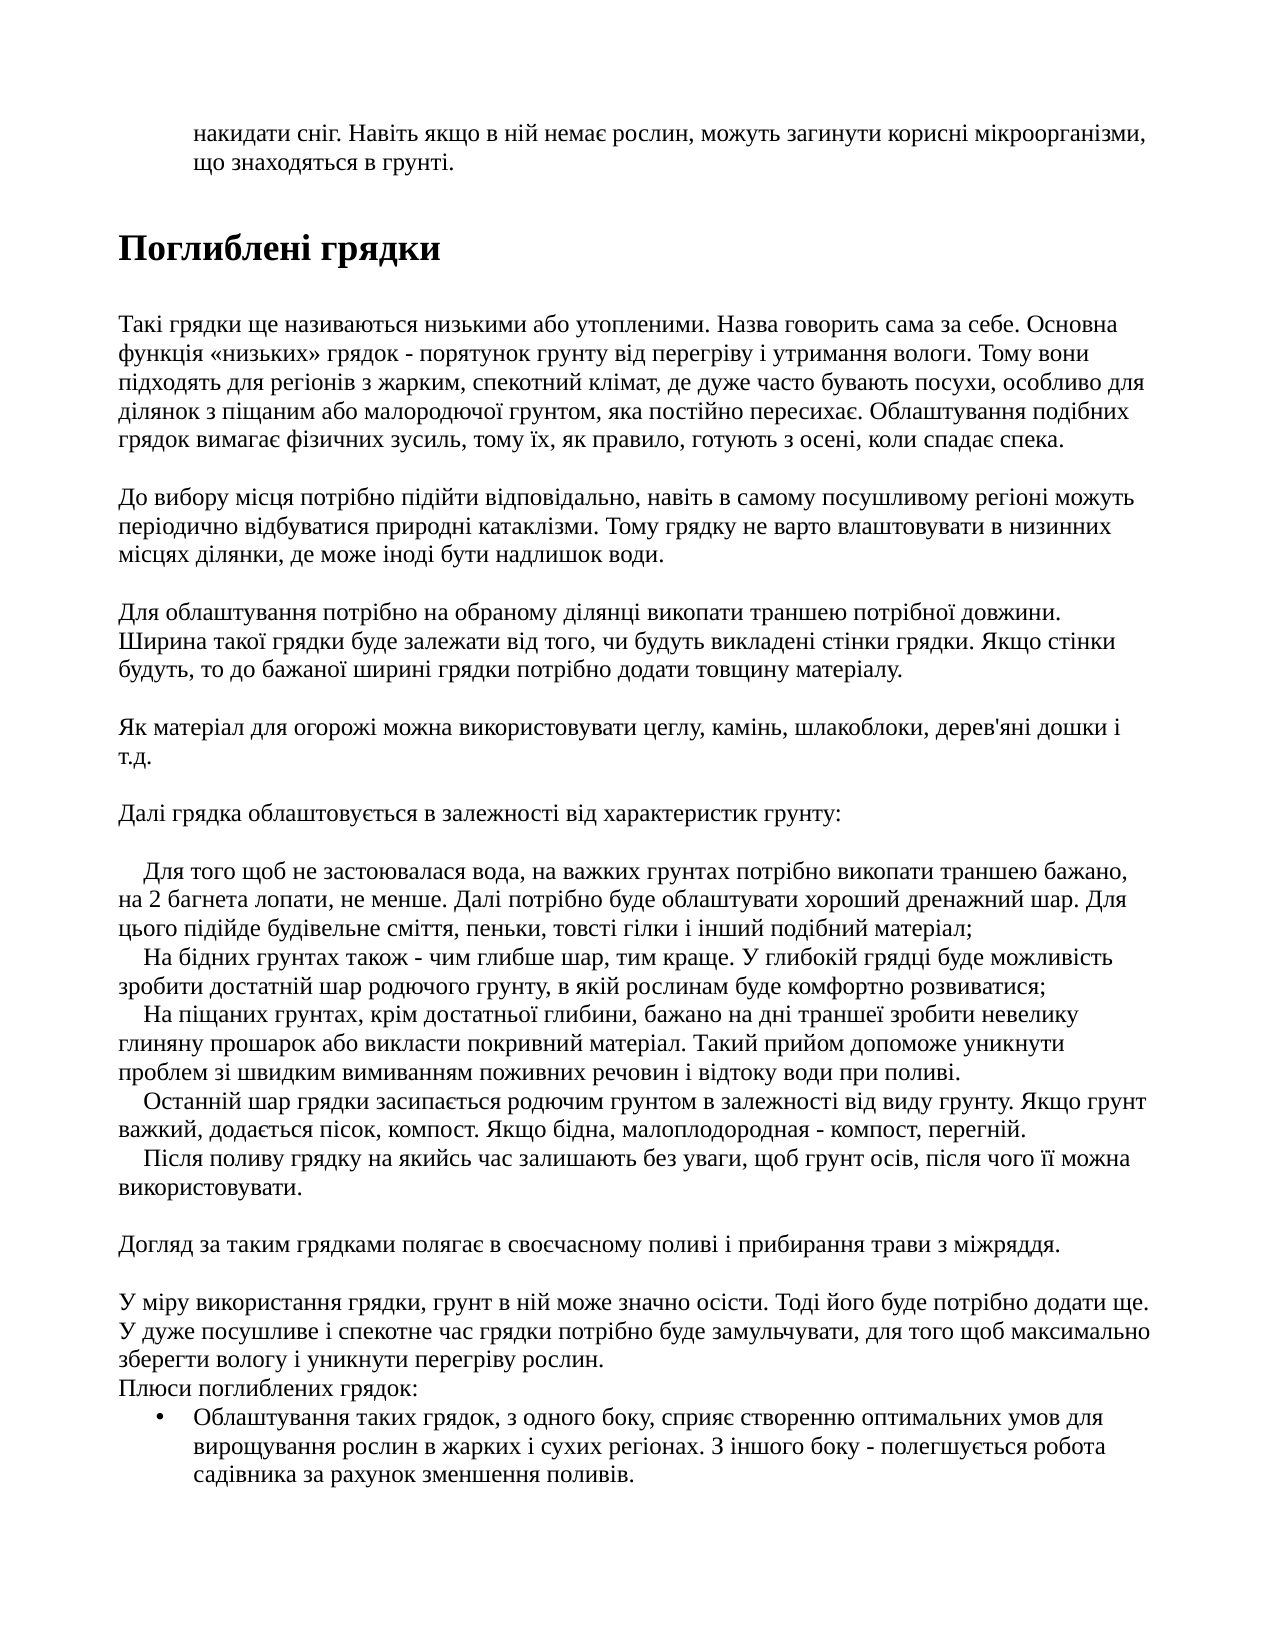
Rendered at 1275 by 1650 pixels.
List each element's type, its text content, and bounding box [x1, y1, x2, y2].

text Догляд за таким грядками полягає в своєчасному поливі і прибирання трави з міжряддя. [118, 1229, 1157, 1258]
text Далі грядка облаштовується в залежності від характеристик грунту: [118, 798, 1157, 827]
text Після поливу грядку на якийсь час залишають без уваги, щоб грунт осів, після чого її можна використовувати. [118, 1143, 1157, 1201]
text Такі грядки ще називаються низькими або утопленими. Назва говорить сама за себе. Основна функція «низьких» грядок - порятунок грунту від перегріву і утримання вологи. Тому вони підходять для регіонів з жарким, спекотний клімат, де дуже часто бувають посухи, особливо для ділянок з піщаним або малородючої грунтом, яка постійно пересихає. Облаштування подібних грядок вимагає фізичних зусиль, тому їх, як правило, готують з осені, коли спадає спека. [118, 309, 1157, 453]
subtitle Поглиблені грядки [118, 225, 1157, 268]
text Для того щоб не застоювалася вода, на важких грунтах потрібно викопати траншею бажано, на 2 багнета лопати, не менше. Далі потрібно буде облаштувати хороший дренажний шар. Для цього підійде будівельне сміття, пеньки, товсті гілки і інший подібний матеріал; [118, 856, 1157, 942]
list Облаштування таких грядок, з одного боку, сприяє створенню оптимальних умов для вирощування рослин в жарких і сухих регіонах. З іншого боку - полегшується робота садівника за рахунок зменшення поливів. [156, 1402, 1157, 1488]
text На піщаних грунтах, крім достатньої глибини, бажано на дні траншеї зробити невелику глиняну прошарок або викласти покривний матеріал. Такий прийом допоможе уникнути проблем зі швидким вимиванням поживних речовин і відтоку води при поливі. [118, 999, 1157, 1086]
text До вибору місця потрібно підійти відповідально, навіть в самому посушливому регіоні можуть періодично відбуватися природні катаклізми. Тому грядку не варто влаштовувати в низинних місцях ділянки, де може іноді бути надлишок води. [118, 482, 1157, 568]
text На бідних грунтах також - чим глибше шар, тим краще. У глибокій грядці буде можливість зробити достатній шар родючого грунту, в якій рослинам буде комфортно розвиватися; [118, 942, 1157, 999]
text Останній шар грядки засипається родючим грунтом в залежності від виду грунту. Якщо грунт важкий, додається пісок, компост. Якщо бідна, малоплодородная - компост, перегній. [118, 1086, 1157, 1143]
text Як матеріал для огорожі можна використовувати цеглу, камінь, шлакоблоки, дерев'яні дошки і т.д. [118, 712, 1157, 769]
list накидати сніг. Навіть якщо в ній немає рослин, можуть загинути корисні мікроорганізми, що знаходяться в грунті. [156, 118, 1157, 176]
text Плюси поглиблених грядок: [118, 1373, 1157, 1402]
text Для облаштування потрібно на обраному ділянці викопати траншею потрібної довжини. Ширина такої грядки буде залежати від того, чи будуть викладені стінки грядки. Якщо стінки будуть, то до бажаної ширині грядки потрібно додати товщину матеріалу. [118, 597, 1157, 683]
text У міру використання грядки, грунт в ній може значно осісти. Тоді його буде потрібно додати ще. У дуже посушливе і спекотне час грядки потрібно буде замульчувати, для того щоб максимально зберегти вологу і уникнути перегріву рослин. [118, 1287, 1157, 1373]
